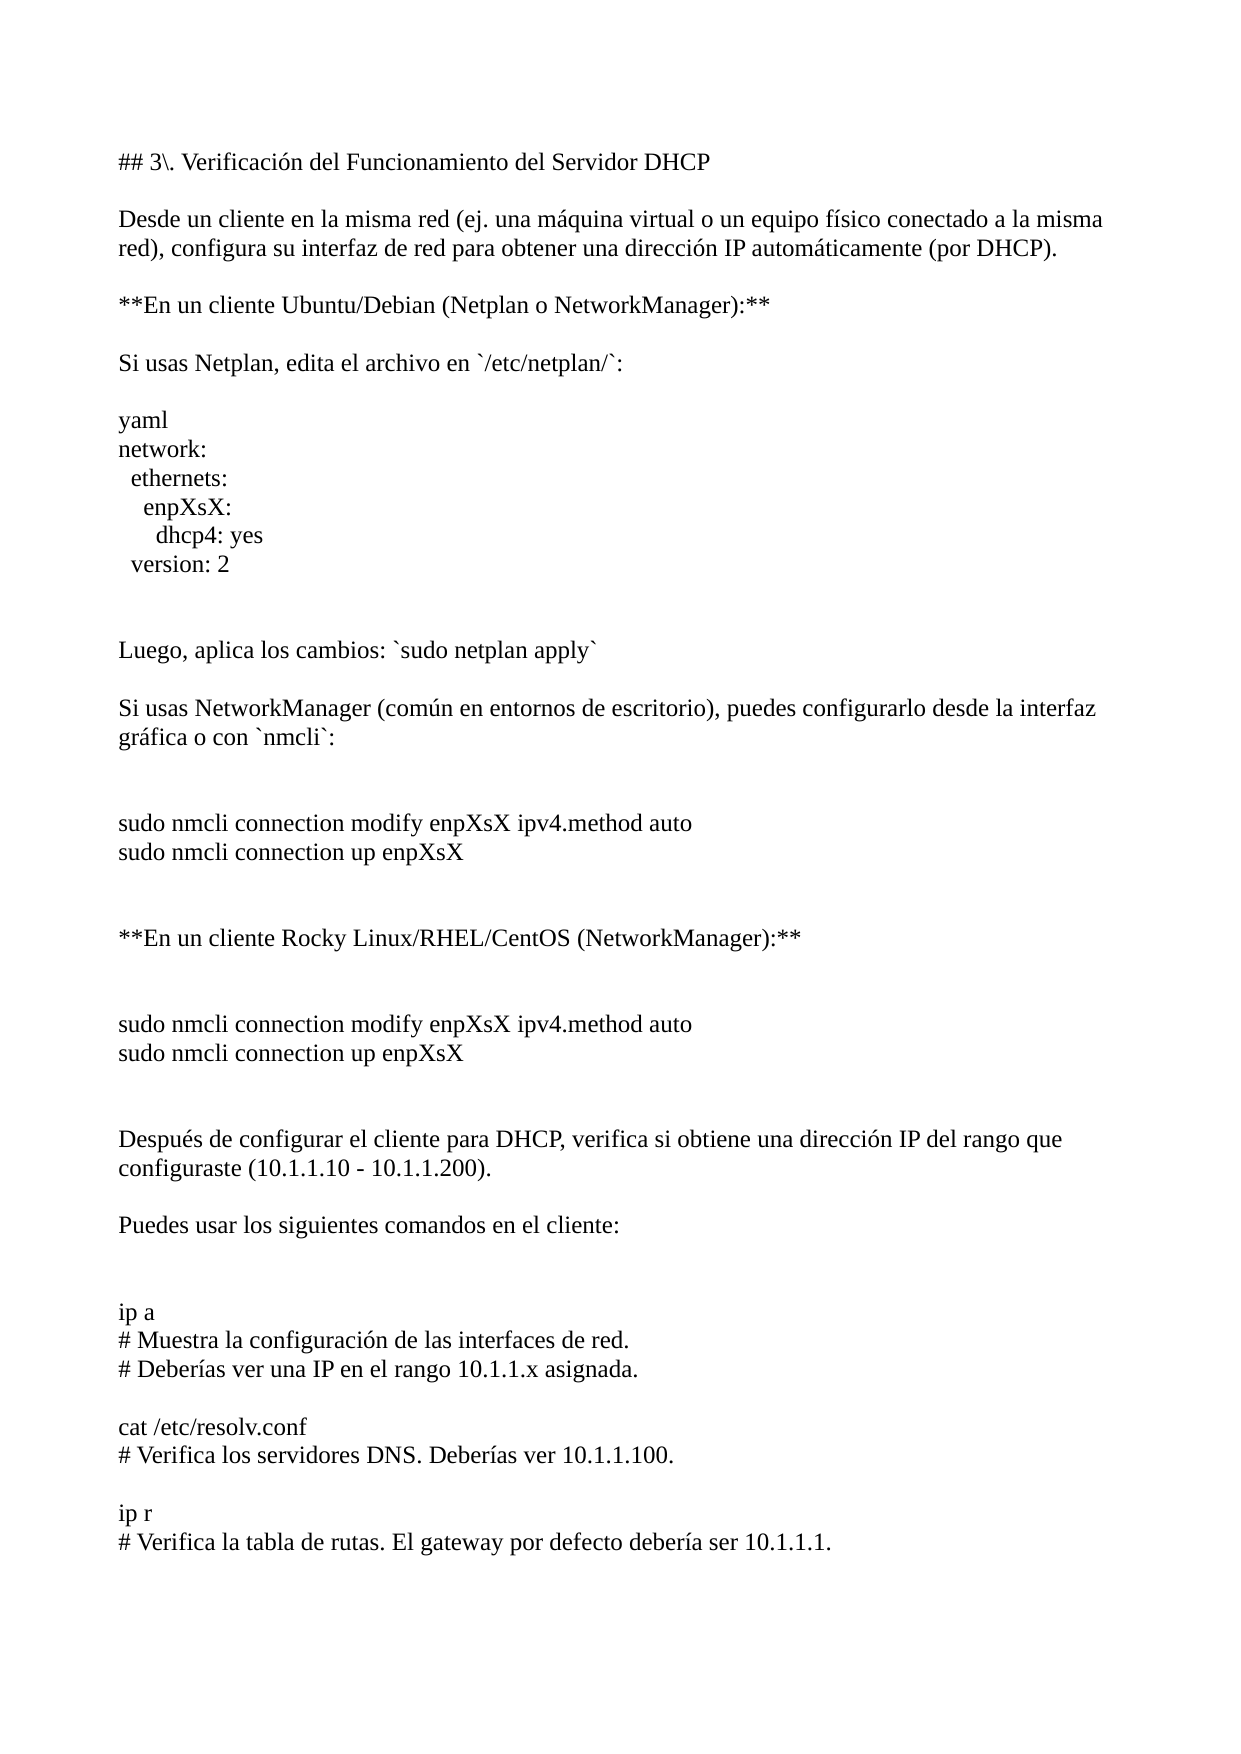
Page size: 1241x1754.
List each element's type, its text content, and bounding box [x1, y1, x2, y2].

text cat /etc/resolv.conf [118, 1412, 1122, 1441]
text Después de configurar el cliente para DHCP, verifica si obtiene una dirección IP del rango que configuraste (10.1.1.10 - 10.1.1.200). [118, 1124, 1122, 1182]
text ip r [118, 1498, 1122, 1527]
text enpXsX: [118, 492, 1122, 521]
text **En un cliente Ubuntu/Debian (Netplan o NetworkManager):** [118, 291, 1122, 319]
text sudo nmcli connection modify enpXsX ipv4.method auto [118, 808, 1122, 837]
text Desde un cliente en la misma red (ej. una máquina virtual o un equipo físico conectado a la misma red), configura su interfaz de red para obtener una dirección IP automáticamente (por DHCP). [118, 204, 1122, 262]
text Puedes usar los siguientes comandos en el cliente: [118, 1211, 1122, 1239]
text ## 3\. Verificación del Funcionamiento del Servidor DHCP [118, 147, 1122, 176]
text yaml [118, 406, 1122, 434]
text network: [118, 434, 1122, 463]
text Si usas NetworkManager (común en entornos de escritorio), puedes configurarlo desde la interfaz gráfica o con `nmcli`: [118, 693, 1122, 751]
text Luego, aplica los cambios: `sudo netplan apply` [118, 636, 1122, 664]
text # Verifica los servidores DNS. Deberías ver 10.1.1.100. [118, 1441, 1122, 1469]
text sudo nmcli connection modify enpXsX ipv4.method auto [118, 1009, 1122, 1038]
text # Verifica la tabla de rutas. El gateway por defecto debería ser 10.1.1.1. [118, 1527, 1122, 1556]
text sudo nmcli connection up enpXsX [118, 1038, 1122, 1067]
text ip a [118, 1297, 1122, 1326]
text sudo nmcli connection up enpXsX [118, 837, 1122, 866]
text version: 2 [118, 549, 1122, 578]
text ethernets: [118, 463, 1122, 492]
text # Deberías ver una IP en el rango 10.1.1.x asignada. [118, 1354, 1122, 1383]
text Si usas Netplan, edita el archivo en `/etc/netplan/`: [118, 348, 1122, 377]
text # Muestra la configuración de las interfaces de red. [118, 1326, 1122, 1354]
text dhcp4: yes [118, 521, 1122, 549]
text **En un cliente Rocky Linux/RHEL/CentOS (NetworkManager):** [118, 923, 1122, 952]
